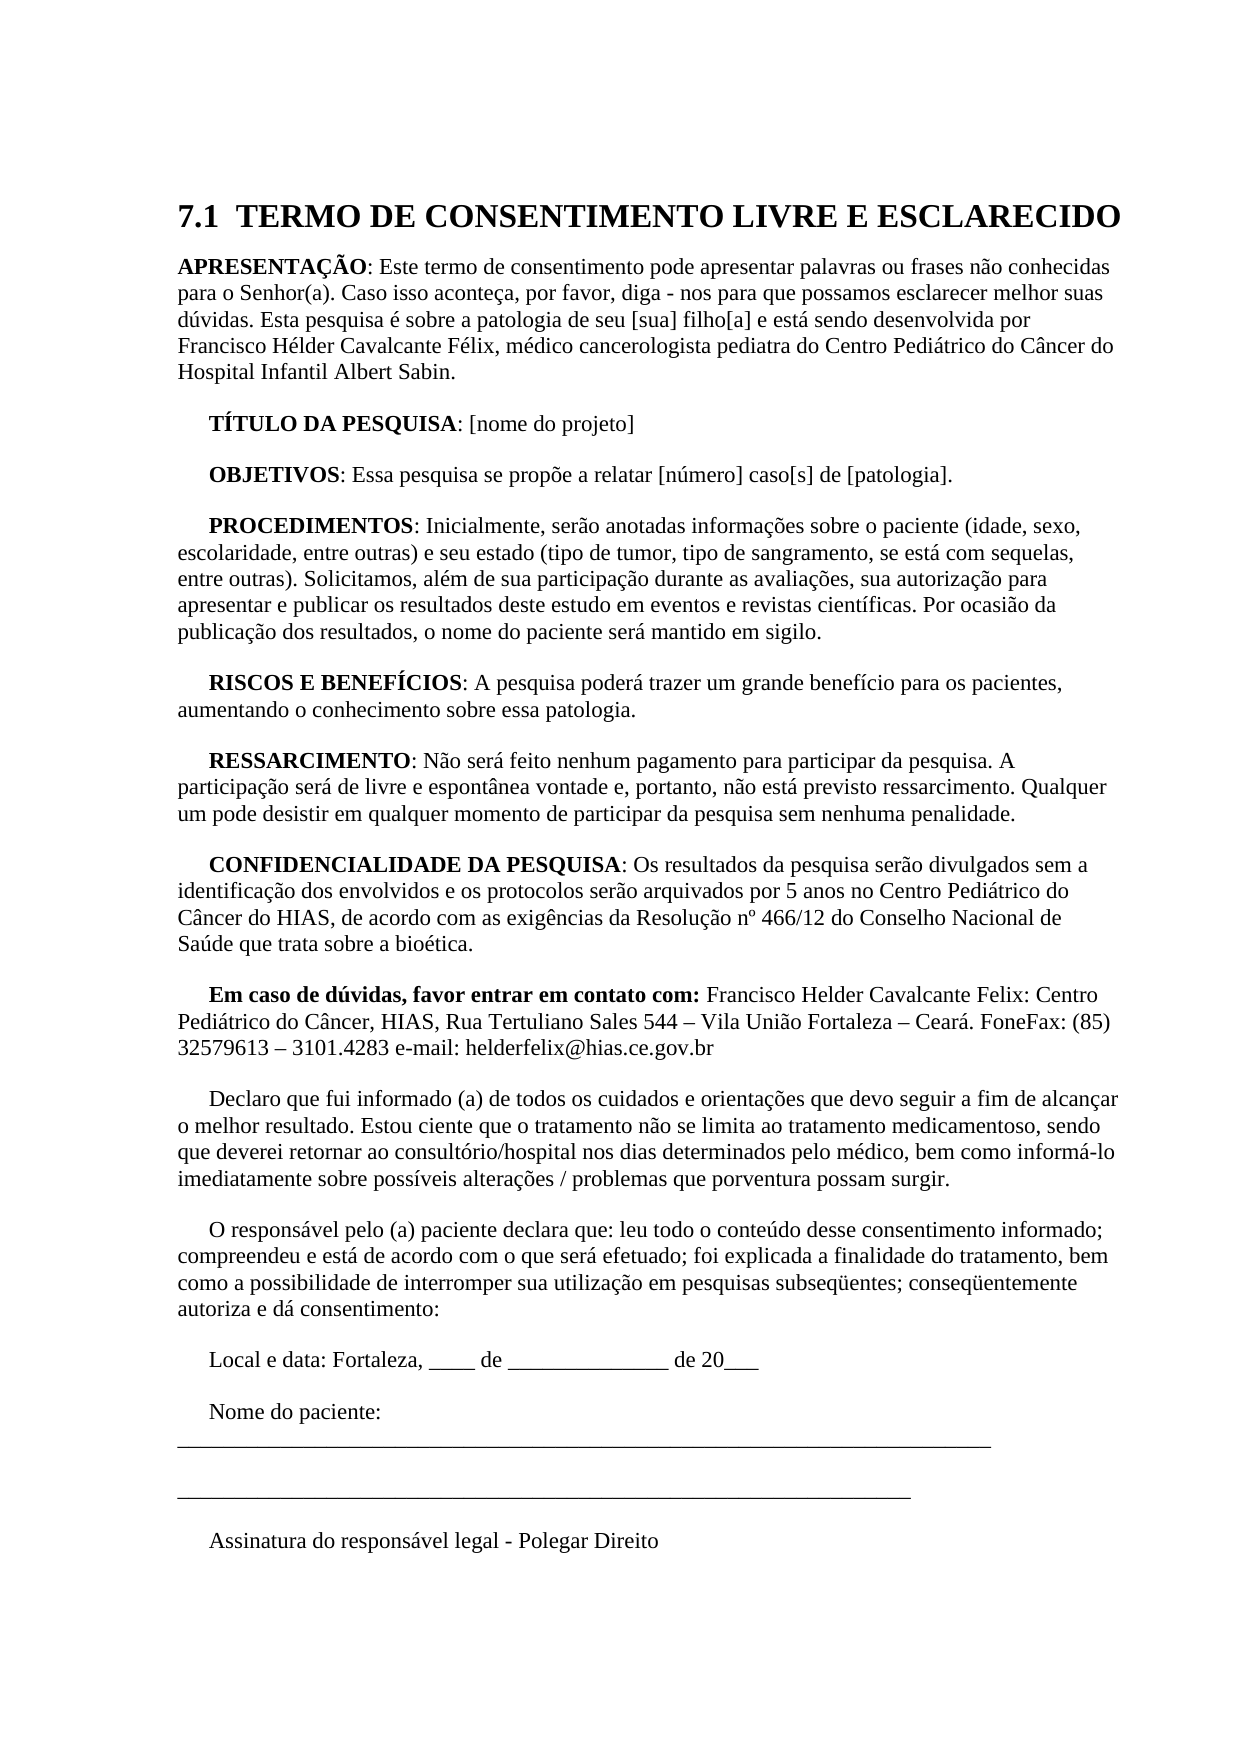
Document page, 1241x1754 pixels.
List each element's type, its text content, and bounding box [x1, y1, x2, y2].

text APRESENTAÇÃO: Este termo de consentimento pode apresentar palavras ou frases não conhecidas para o Senhor(a). Caso isso aconteça, por favor, diga - nos para que possamos esclarecer melhor suas dúvidas. Esta pesquisa é sobre a patologia de seu [sua] filho[a] e está sendo desenvolvida por Francisco Hélder Cavalcante Félix, médico cancerologista pediatra do Centro Pediátrico do Câncer do Hospital Infantil Albert Sabin. [177, 253, 1122, 385]
subtitle 7.1 TERMO DE CONSENTIMENTO LIVRE E ESCLARECIDO [177, 196, 1122, 234]
text O responsável pelo (a) paciente declara que: leu todo o conteúdo desse consentimento informado; compreendeu e está de acordo com o que será efetuado; foi explicada a finalidade do tratamento, bem como a possibilidade de interromper sua utilização em pesquisas subseqüentes; conseqüentemente autoriza e dá consentimento: [177, 1216, 1122, 1321]
text PROCEDIMENTOS: Inicialmente, serão anotadas informações sobre o paciente (idade, sexo, escolaridade, entre outras) e seu estado (tipo de tumor, tipo de sangramento, se está com sequelas, entre outras). Solicitamos, além de sua participação durante as avaliações, sua autorização para apresentar e publicar os resultados deste estudo em eventos e revistas científicas. Por ocasião da publicação dos resultados, o nome do paciente será mantido em sigilo. [177, 512, 1122, 644]
text RESSARCIMENTO: Não será feito nenhum pagamento para participar da pesquisa. A participação será de livre e espontânea vontade e, portanto, não está previsto ressarcimento. Qualquer um pode desistir em qualquer momento de participar da pesquisa sem nenhuma penalidade. [177, 747, 1122, 826]
text Local e data: Fortaleza, ____ de ______________ de 20___ [177, 1346, 1122, 1373]
text TÍTULO DA PESQUISA: [nome do projeto] [177, 410, 1122, 436]
text Em caso de dúvidas, favor entrar em contato com: Francisco Helder Cavalcante Felix: Centro Pediátrico do Câncer, HIAS, Rua Tertuliano Sales 544 – Vila União Fortaleza – Ceará. FoneFax: (85) 32579613 – 3101.4283 e-mail: helderfelix@hias.ce.gov.br [177, 981, 1122, 1061]
text OBJETIVOS: Essa pesquisa se propõe a relatar [número] caso[s] de [patologia]. [177, 461, 1122, 487]
text Nome do paciente: _______________________________________________________________________ [177, 1398, 1122, 1450]
text Assinatura do responsável legal - Polegar Direito [177, 1527, 1122, 1553]
text RISCOS E BENEFÍCIOS: A pesquisa poderá trazer um grande benefício para os pacientes, aumentando o conhecimento sobre essa patologia. [177, 669, 1122, 722]
text CONFIDENCIALIDADE DA PESQUISA: Os resultados da pesquisa serão divulgados sem a identificação dos envolvidos e os protocolos serão arquivados por 5 anos no Centro Pediátrico do Câncer do HIAS, de acordo com as exigências da Resolução nº 466/12 do Conselho Nacional de Saúde que trata sobre a bioética. [177, 851, 1122, 956]
text ________________________________________________________________ [177, 1475, 1122, 1502]
text Declaro que fui informado (a) de todos os cuidados e orientações que devo seguir a fim de alcançar o melhor resultado. Estou ciente que o tratamento não se limita ao tratamento medicamentoso, sendo que deverei retornar ao consultório/hospital nos dias determinados pelo médico, bem como informá-lo imediatamente sobre possíveis alterações / problemas que porventura possam surgir. [177, 1086, 1122, 1191]
